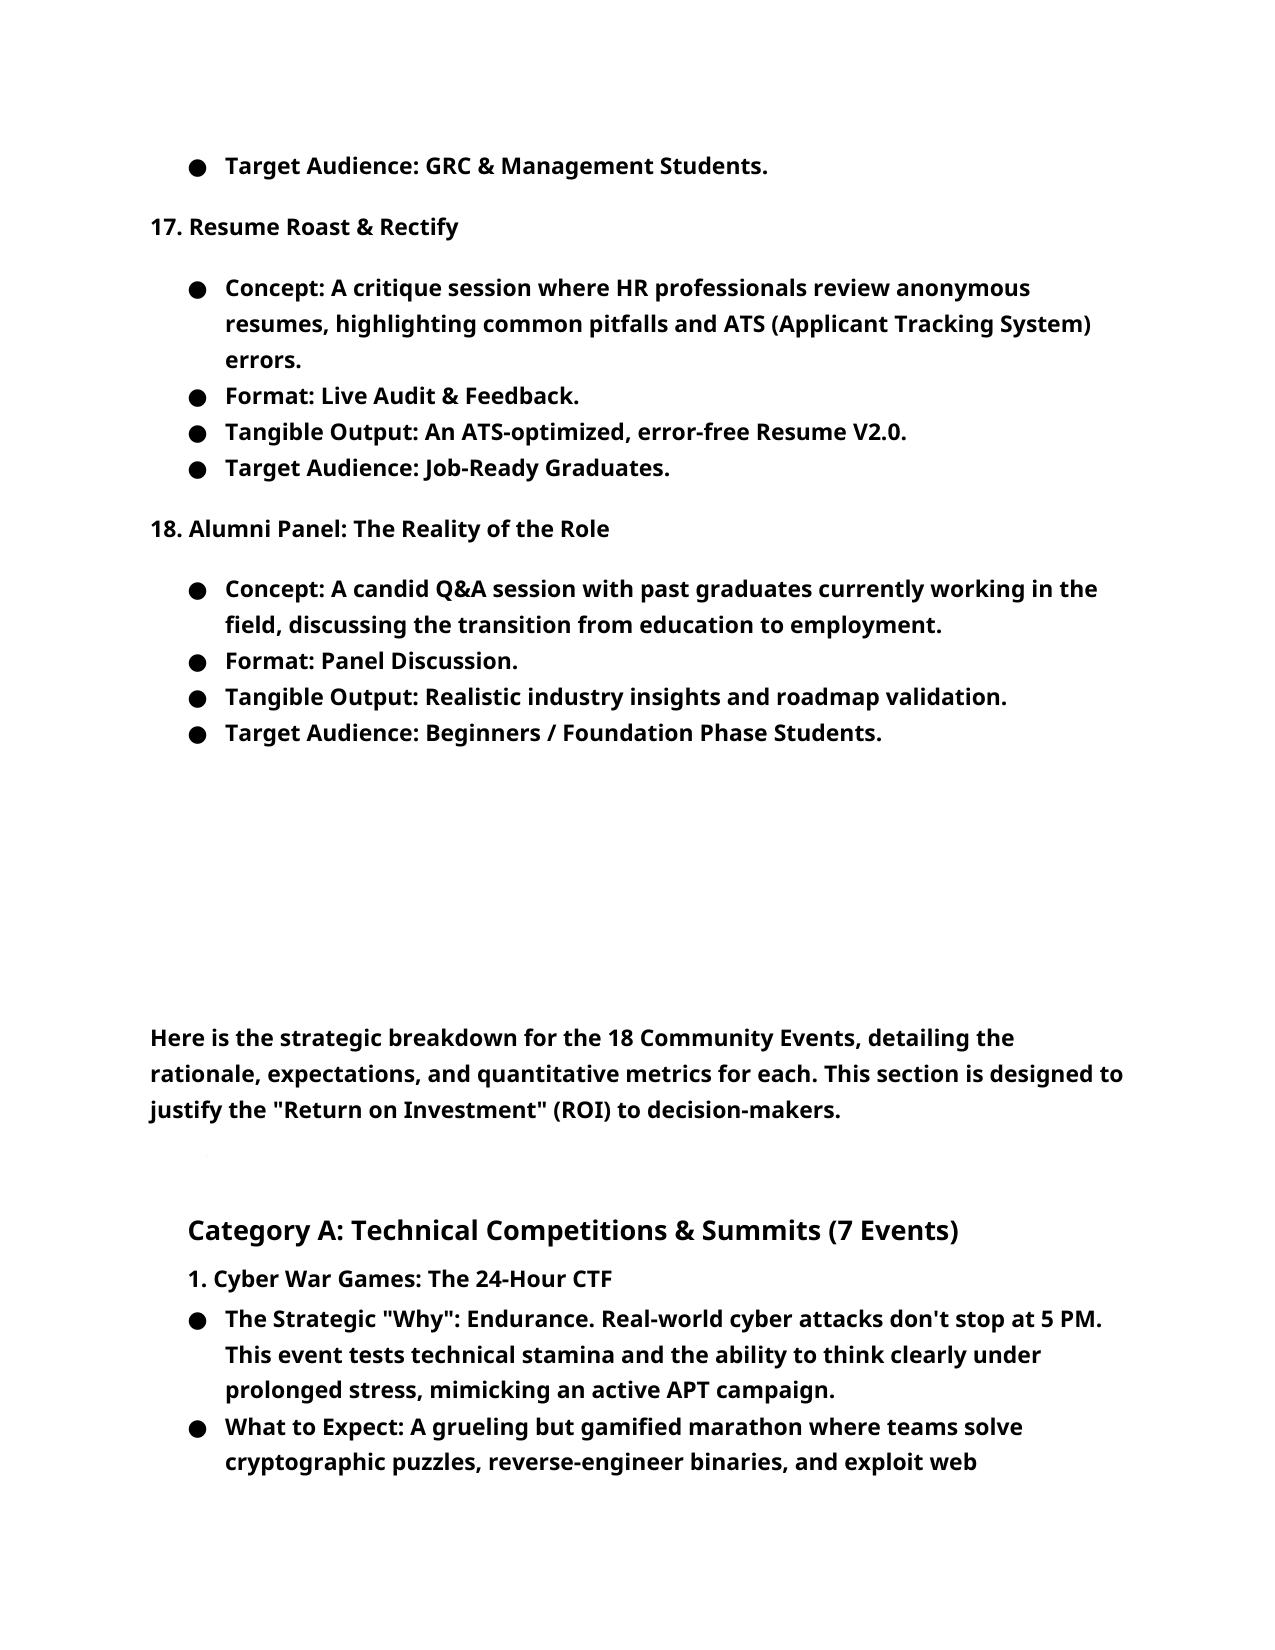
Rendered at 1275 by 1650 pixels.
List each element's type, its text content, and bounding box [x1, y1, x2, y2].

list What to Expect: A grueling but gamified marathon where teams solve cryptographic puzzles, reverse-engineer binaries, and exploit web [187, 1410, 1125, 1478]
text 18. Alumni Panel: The Reality of the Role [150, 512, 1125, 544]
list Format: Panel Discussion. [187, 645, 1125, 677]
list Concept: A candid Q&A session with past graduates currently working in the field, discussing the transition from education to employment. [187, 573, 1125, 641]
text Here is the strategic breakdown for the 18 Community Events, detailing the rationale, expectations, and quantitative metrics for each. This section is designed to justify the "Return on Investment" (ROI) to decision-makers. [150, 1022, 1125, 1125]
list Target Audience: GRC & Management Students. [187, 150, 1125, 181]
list Tangible Output: An ATS-optimized, error-free Resume V2.0. [187, 416, 1125, 447]
list Format: Live Audit & Feedback. [187, 380, 1125, 411]
list Target Audience: Beginners / Foundation Phase Students. [187, 717, 1125, 748]
list Concept: A critique session where HR professionals review anonymous resumes, highlighting common pitfalls and ATS (Applicant Tracking System) errors. [187, 272, 1125, 375]
list Tangible Output: Realistic industry insights and roadmap validation. [187, 681, 1125, 712]
list Target Audience: Job-Ready Graduates. [187, 452, 1125, 483]
subtitle Category A: Technical Competitions & Summits (7 Events) [187, 1212, 1125, 1249]
subtitle 1. Cyber War Games: The 24-Hour CTF [187, 1262, 1125, 1294]
list The Strategic "Why": Endurance. Real-world cyber attacks don't stop at 5 PM. This event tests technical stamina and the ability to think clearly under prolonged stress, mimicking an active APT campaign. [187, 1303, 1125, 1406]
text 17. Resume Roast & Rectify [150, 211, 1125, 242]
